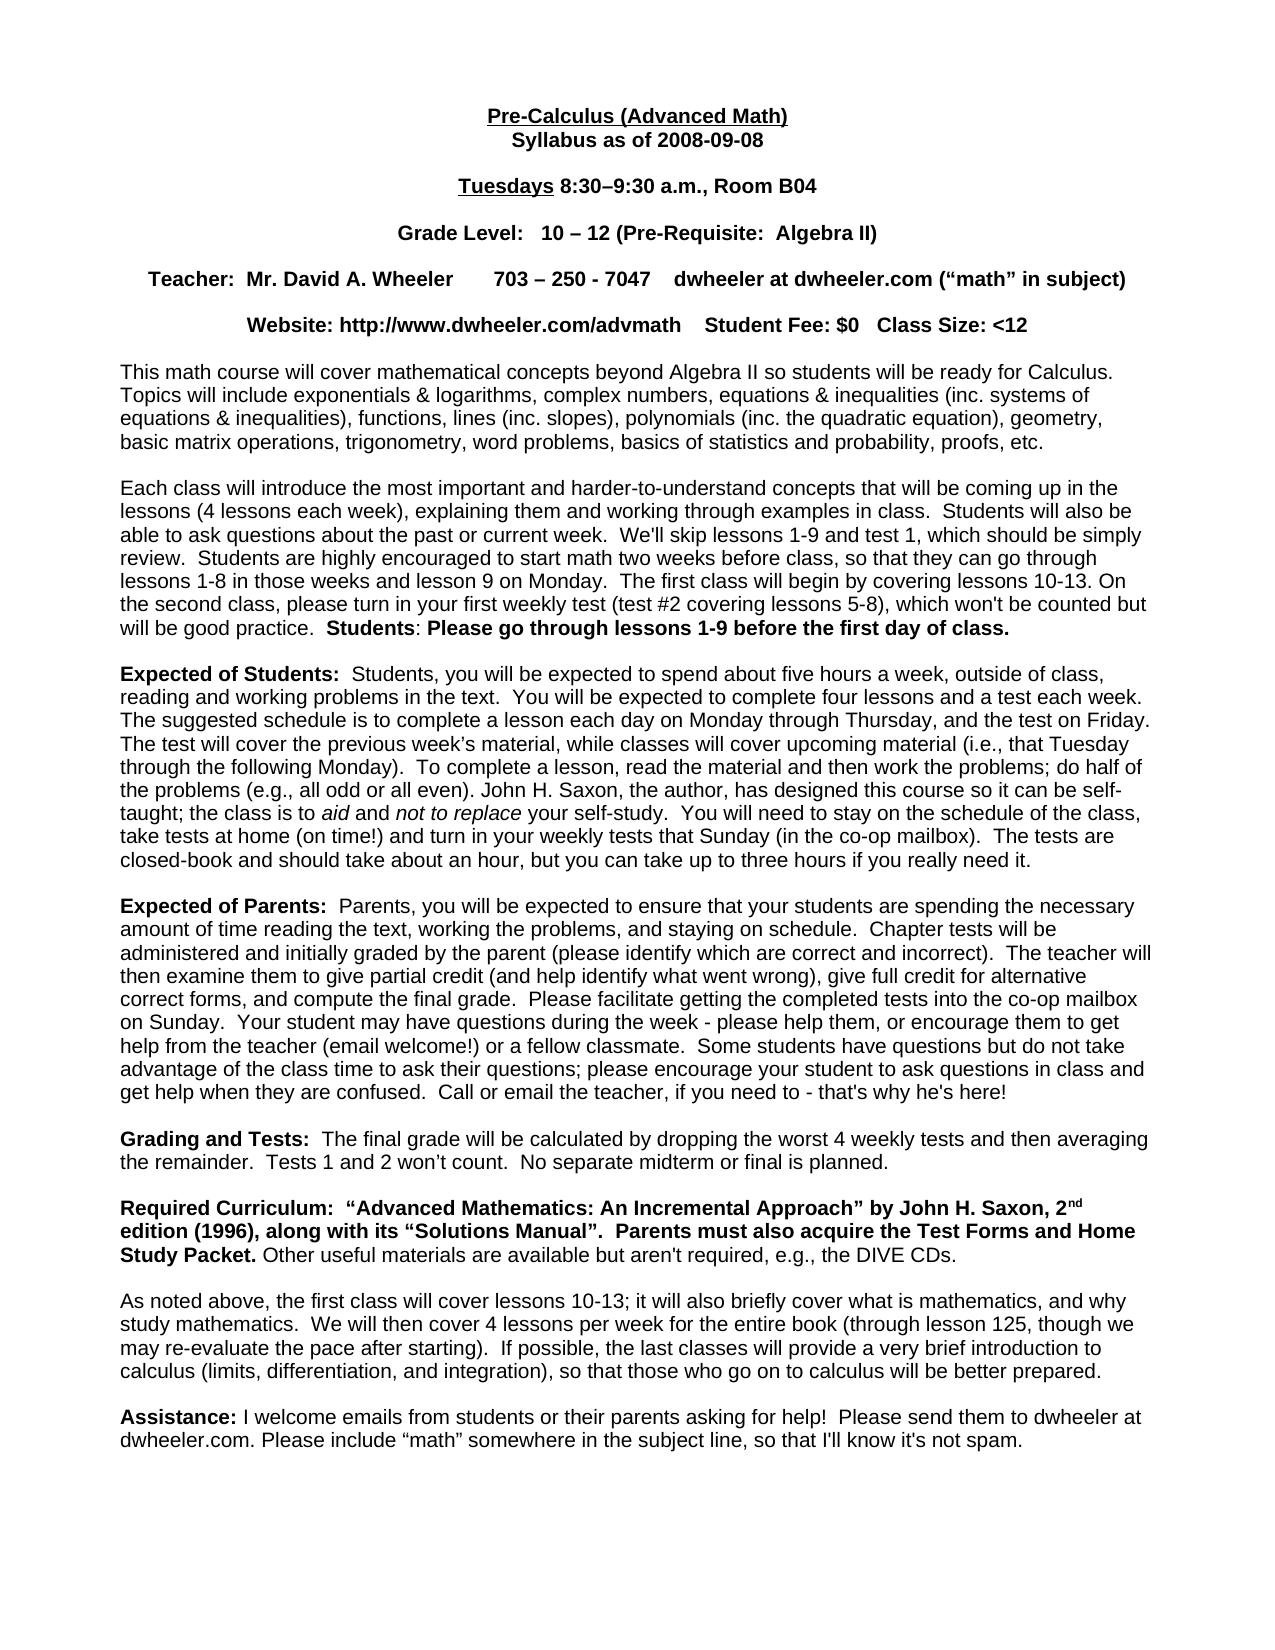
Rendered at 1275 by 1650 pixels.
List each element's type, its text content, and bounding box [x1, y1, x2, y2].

text Assistance: I welcome emails from students or their parents asking for help! Please send them to dwheeler at dwheeler.com. Please include “math” somewhere in the subject line, so that I'll know it's not spam. [120, 1406, 1155, 1452]
text Pre-Calculus (Advanced Math) [120, 105, 1155, 128]
text Website: http://www.dwheeler.com/advmath Student Fee: $0 Class Size: <12 [120, 314, 1155, 337]
text Required Curriculum: “Advanced Mathematics: An Incremental Approach” by John H. Saxon, 2nd edition (1996), along with its “Solutions Manual”. Parents must also acquire the Test Forms and Home Study Packet. Other useful materials are available but aren't required, e.g., the DIVE CDs. [120, 1197, 1155, 1266]
text Tuesdays 8:30–9:30 a.m., Room B04 [120, 175, 1155, 198]
text Syllabus as of 2008-09-08 [120, 128, 1155, 151]
text As noted above, the first class will cover lessons 10-13; it will also briefly cover what is mathematics, and why study mathematics. We will then cover 4 lessons per week for the entire book (through lesson 125, though we may re-evaluate the pace after starting). If possible, the last classes will provide a very brief introduction to calculus (limits, differentiation, and integration), so that those who go on to calculus will be better prepared. [120, 1290, 1155, 1383]
text Teacher: Mr. David A. Wheeler 703 – 250 - 7047 dwheeler at dwheeler.com (“math” in subject) [120, 268, 1155, 291]
text Expected of Parents: Parents, you will be expected to ensure that your students are spending the necessary amount of time reading the text, working the problems, and staying on schedule. Chapter tests will be administered and initially graded by the parent (please identify which are correct and incorrect). The teacher will then examine them to give partial credit (and help identify what went wrong), give full credit for alternative correct forms, and compute the final grade. Please facilitate getting the completed tests into the co-op mailbox on Sunday. Your student may have questions during the week - please help them, or encourage them to get help from the teacher (email welcome!) or a fellow classmate. Some students have questions but do not take advantage of the class time to ask their questions; please encourage your student to ask questions in class and get help when they are confused. Call or email the teacher, if you need to - that's why he's here! [120, 895, 1155, 1104]
text Grade Level: 10 – 12 (Pre-Requisite: Algebra II) [120, 221, 1155, 244]
text Grading and Tests: The final grade will be calculated by dropping the worst 4 weekly tests and then averaging the remainder. Tests 1 and 2 won’t count. No separate midterm or final is planned. [120, 1127, 1155, 1173]
text This math course will cover mathematical concepts beyond Algebra II so students will be ready for Calculus. Topics will include exponentials & logarithms, complex numbers, equations & inequalities (inc. systems of equations & inequalities), functions, lines (inc. slopes), polynomials (inc. the quadratic equation), geometry, basic matrix operations, trigonometry, word problems, basics of statistics and probability, proofs, etc. [120, 361, 1155, 453]
text Each class will introduce the most important and harder-to-understand concepts that will be coming up in the lessons (4 lessons each week), explaining them and working through examples in class. Students will also be able to ask questions about the past or current week. We'll skip lessons 1-9 and test 1, which should be simply review. Students are highly encouraged to start math two weeks before class, so that they can go through lessons 1-8 in those weeks and lesson 9 on Monday. The first class will begin by covering lessons 10-13. On the second class, please turn in your first weekly test (test #2 covering lessons 5-8), which won't be counted but will be good practice. Students: Please go through lessons 1-9 before the first day of class. [120, 477, 1155, 639]
text Expected of Students: Students, you will be expected to spend about five hours a week, outside of class, reading and working problems in the text. You will be expected to complete four lessons and a test each week. The suggested schedule is to complete a lesson each day on Monday through Thursday, and the test on Friday. The test will cover the previous week’s material, while classes will cover upcoming material (i.e., that Tuesday through the following Monday). To complete a lesson, read the material and then work the problems; do half of the problems (e.g., all odd or all even). John H. Saxon, the author, has designed this course so it can be self-taught; the class is to aid and not to replace your self-study. You will need to stay on the schedule of the class, take tests at home (on time!) and turn in your weekly tests that Sunday (in the co-op mailbox). The tests are closed-book and should take about an hour, but you can take up to three hours if you really need it. [120, 662, 1155, 872]
